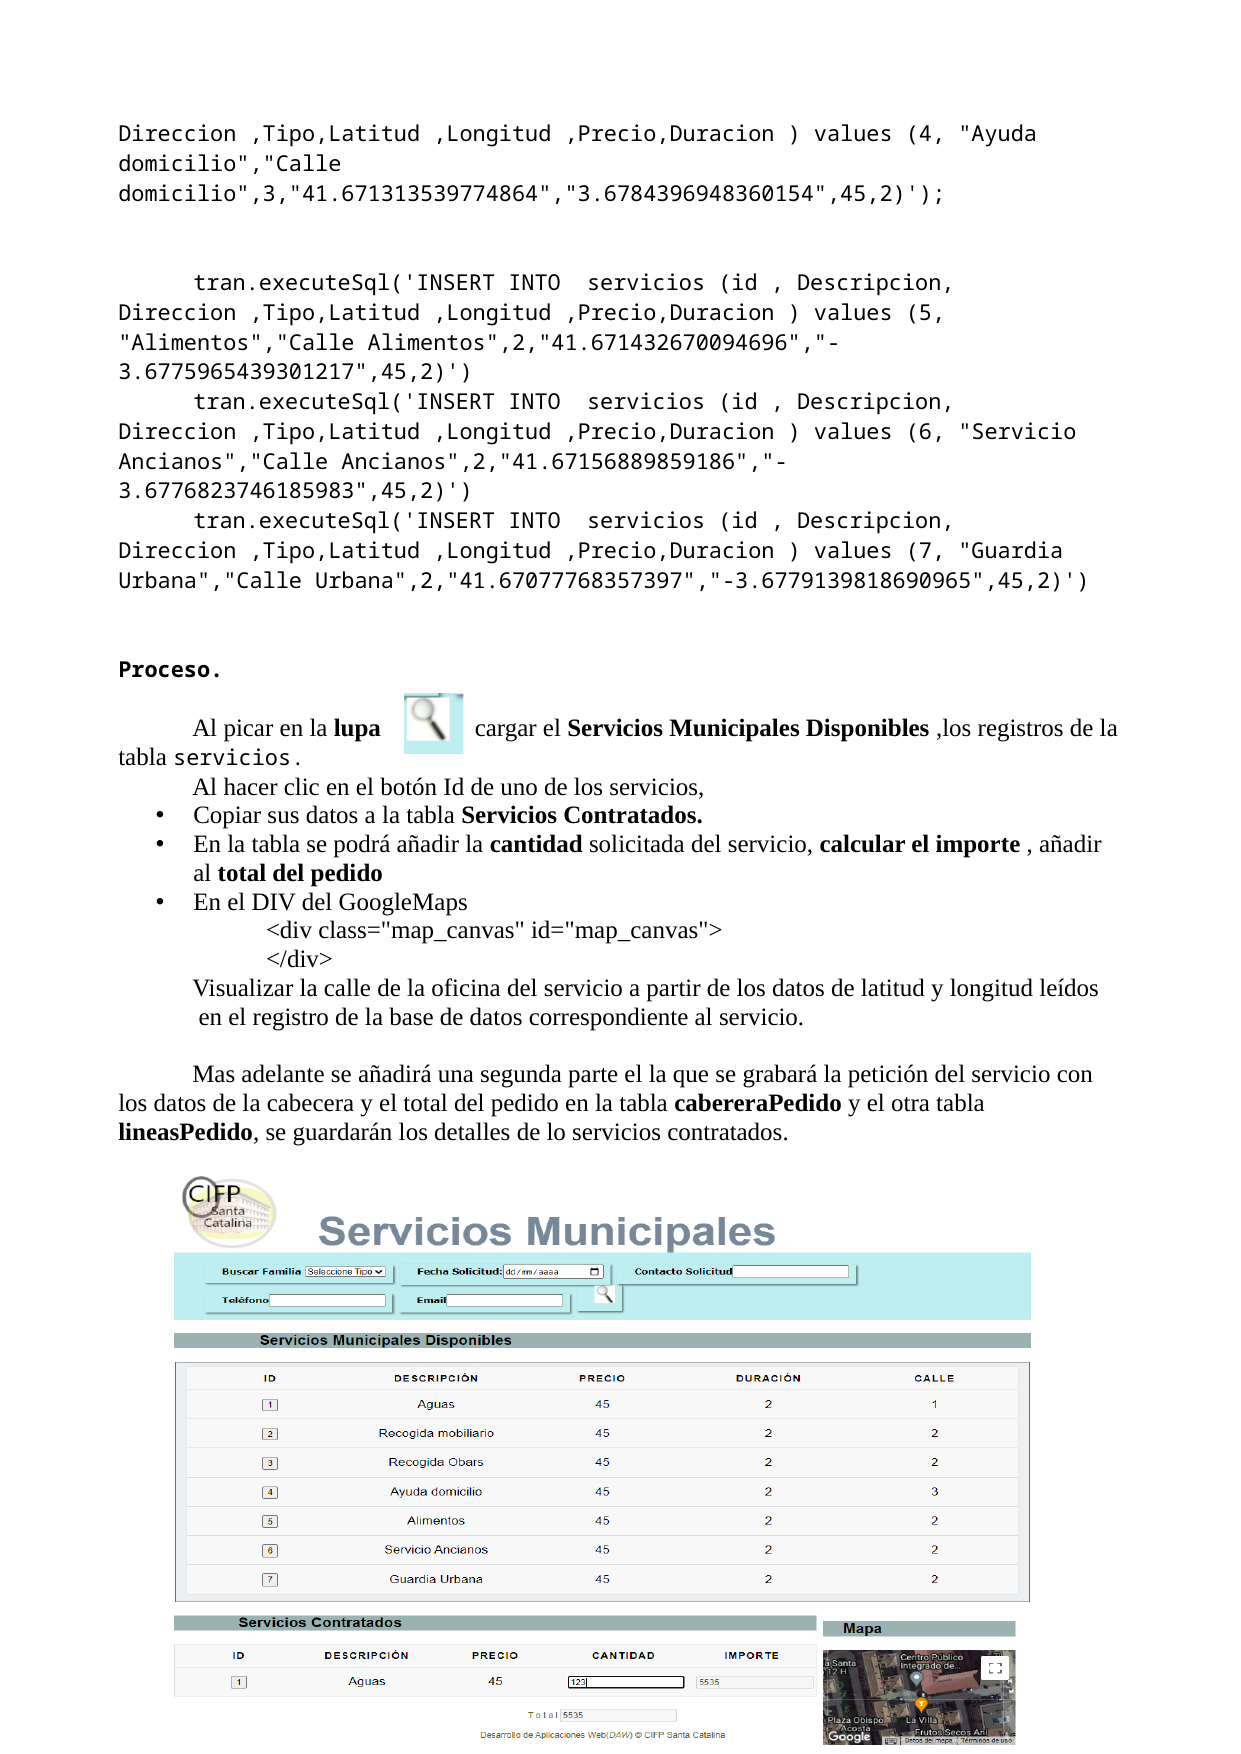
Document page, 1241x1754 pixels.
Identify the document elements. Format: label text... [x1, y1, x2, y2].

text tran.executeSql('INSERT INTO servicios (id , Descripcion, Direccion ,Tipo,Latitud ,Longitud ,Precio,Duracion ) values (5, "Alimentos","Calle Alimentos",2,"41.671432670094696","-3.6775965439301217",45,2)') [118, 267, 1122, 386]
list Copiar sus datos a la tabla Servicios Contratados. [156, 800, 1122, 829]
text Al hacer clic en el botón Id de uno de los servicios, [118, 772, 1122, 800]
text tran.executeSql('INSERT INTO servicios (id , Descripcion, Direccion ,Tipo,Latitud ,Longitud ,Precio,Duracion ) values (7, "Guardia Urbana","Calle Urbana",2,"41.67077768357397","-3.6779139818690965",45,2)') [118, 505, 1122, 594]
picture [154, 1168, 1051, 1754]
text </div> [118, 944, 1122, 973]
text Proceso. [118, 654, 1122, 684]
list En el DIV del GoogleMaps [156, 887, 1122, 915]
text Mas adelante se añadirá una segunda parte el la que se grabará la petición del servicio con los datos de la cabecera y el total del pedido en la tabla cabereraPedido y el otra tabla lineasPedido, se guardarán los detalles de lo servicios contratados. [118, 1059, 1122, 1145]
text Al picar en la lupa cargar el Servicios Municipales Disponibles ,los registros de la tabla servicios. [118, 713, 1122, 772]
text Visualizar la calle de la oficina del servicio a partir de los datos de latitud y longitud leídos [118, 973, 1122, 1002]
text Direccion ,Tipo,Latitud ,Longitud ,Precio,Duracion ) values (4, "Ayuda domicilio","Calle domicilio",3,"41.671313539774864","3.6784396948360154",45,2)'); [118, 118, 1122, 207]
text en el registro de la base de datos correspondiente al servicio. [118, 1002, 1122, 1030]
picture [404, 693, 464, 754]
text tran.executeSql('INSERT INTO servicios (id , Descripcion, Direccion ,Tipo,Latitud ,Longitud ,Precio,Duracion ) values (6, "Servicio Ancianos","Calle Ancianos",2,"41.67156889859186","-3.6776823746185983",45,2)') [118, 386, 1122, 505]
text <div class="map_canvas" id="map_canvas"> [118, 915, 1122, 944]
list En la tabla se podrá añadir la cantidad solicitada del servicio, calcular el importe , añadir al total del pedido [156, 829, 1122, 887]
